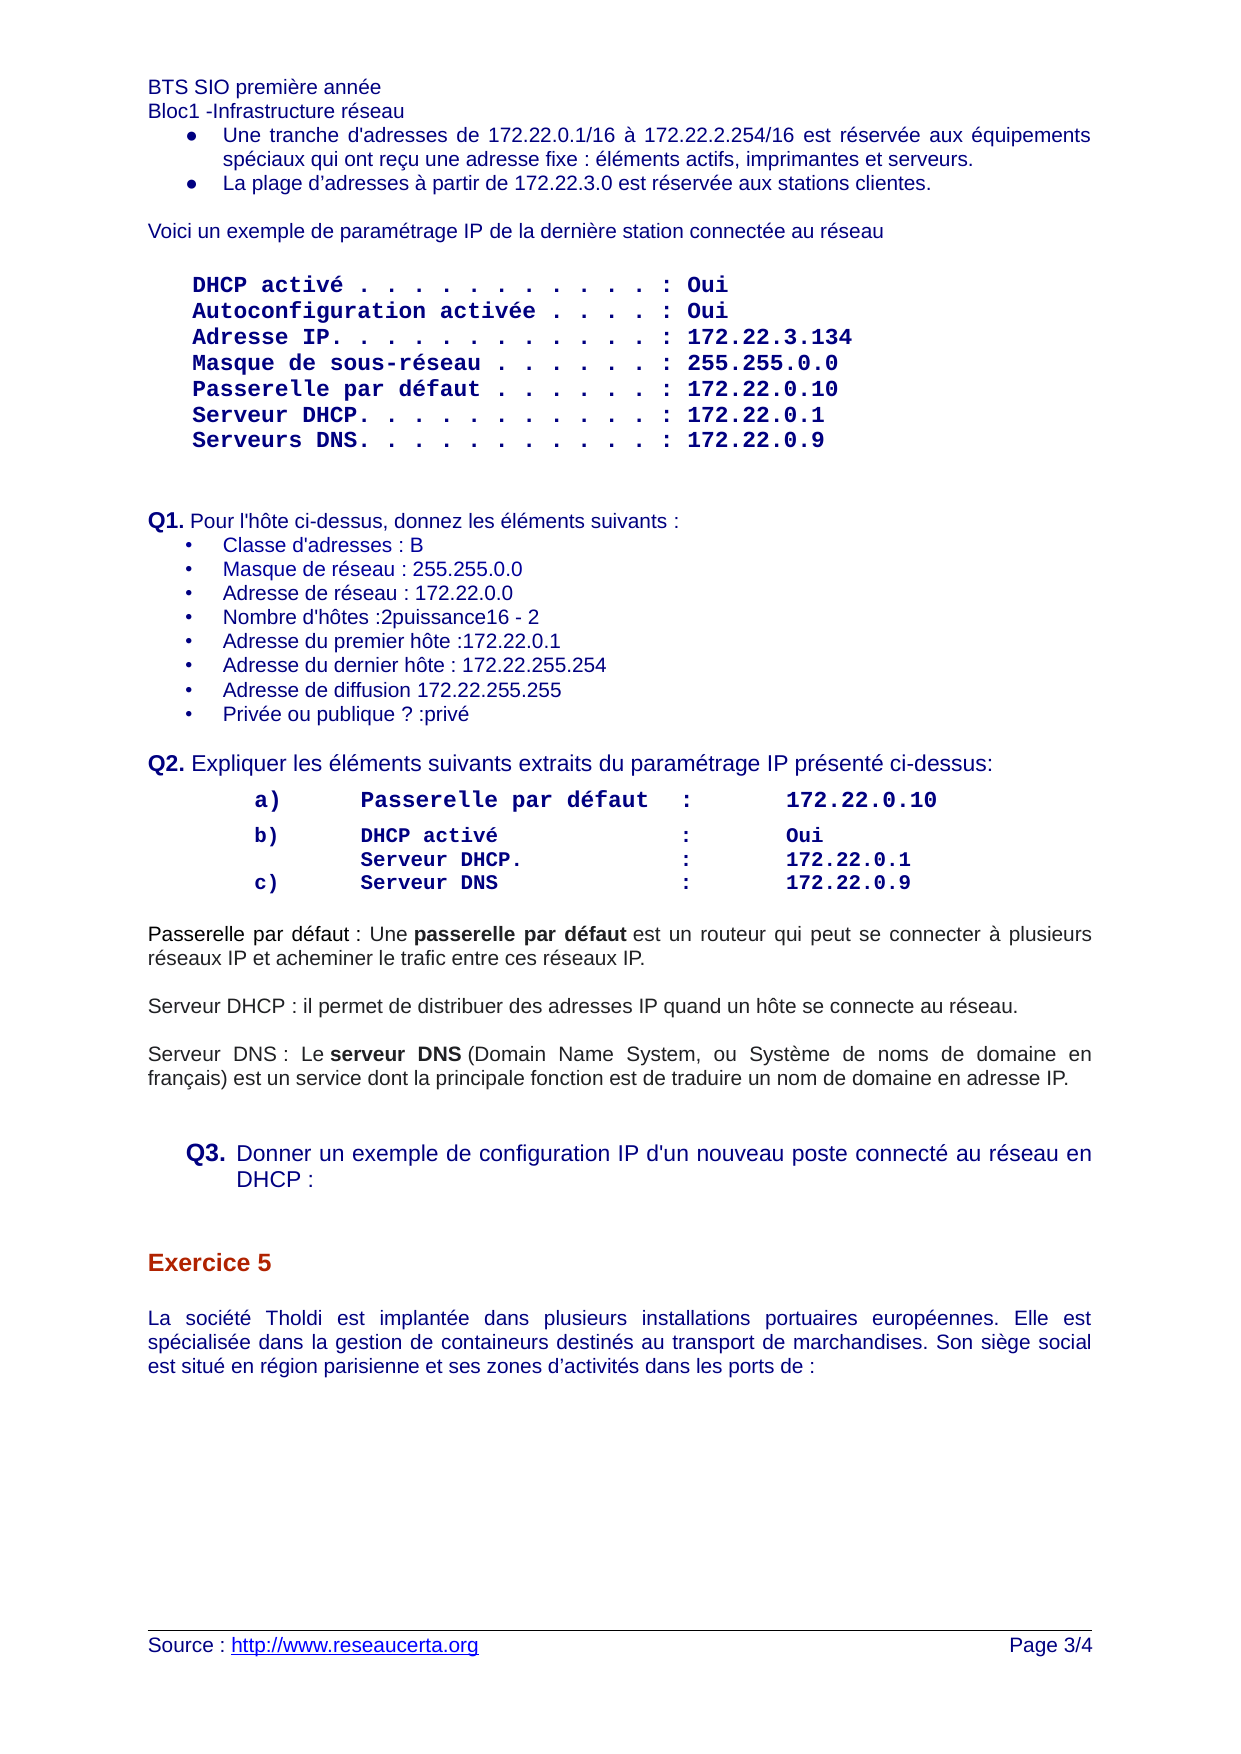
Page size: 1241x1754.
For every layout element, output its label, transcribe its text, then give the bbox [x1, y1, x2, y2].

list Adresse de diffusion 172.22.255.255 [185, 677, 1092, 701]
text Voici un exemple de paramétrage IP de la dernière station connectée au réseau [148, 219, 1092, 243]
list Adresse du dernier hôte : 172.22.255.254 [185, 653, 1092, 677]
text Adresse IP. . . . . . . . . . . . : 172.22.3.134 [192, 325, 1092, 351]
list Nombre d'hôtes :2puissance16 - 2 [185, 605, 1092, 629]
text Masque de sous-réseau . . . . . . : 255.255.0.0 [192, 351, 1092, 377]
text Serveur DNS : Le serveur DNS (Domain Name System, ou Système de noms de domaine en français) est un service dont la principale fonction est de traduire un nom de domaine en adresse IP. [148, 1042, 1092, 1089]
list Donner un exemple de configuration IP d'un nouveau poste connecté au réseau en DHCP : [186, 1137, 1092, 1193]
text b) DHCP activé : Oui Serveur DHCP. : 172.22.0.1 [148, 825, 1092, 872]
text a) Passerelle par défaut : 172.22.0.10 [148, 786, 1092, 814]
list Adresse du premier hôte :172.22.0.1 [185, 629, 1092, 653]
list Classe d'adresses : B [185, 533, 1092, 557]
list Une tranche d'adresses de 172.22.0.1/16 à 172.22.2.254/16 est réservée aux équipements spéciaux qui ont reçu une adresse fixe : éléments actifs, imprimantes et serveurs. [185, 123, 1092, 171]
text Serveur DHCP : il permet de distribuer des adresses IP quand un hôte se connecte au réseau. [148, 994, 1092, 1018]
subtitle Exercice 5 [148, 1248, 1092, 1277]
text Q1. Pour l'hôte ci-dessus, donnez les éléments suivants : [148, 507, 1092, 533]
text Passerelle par défaut : Une passerelle par défaut est un routeur qui peut se connecter à plusieurs réseaux IP et acheminer le trafic entre ces réseaux IP. [148, 922, 1092, 970]
text Serveur DHCP. . . . . . . . . . . : 172.22.0.1 [192, 403, 1092, 429]
text DHCP activé . . . . . . . . . . . : Oui [192, 273, 1092, 299]
text Q2. Expliquer les éléments suivants extraits du paramétrage IP présenté ci-dessus: [148, 749, 1092, 776]
text c) Serveur DNS : 172.22.0.9 [148, 872, 1092, 896]
list Masque de réseau : 255.255.0.0 [185, 557, 1092, 581]
text Serveurs DNS. . . . . . . . . . . : 172.22.0.9 [192, 429, 1092, 455]
list Privée ou publique ? :privé [185, 701, 1092, 726]
text La société Tholdi est implantée dans plusieurs installations portuaires européennes. Elle est spécialisée dans la gestion de containeurs destinés au transport de marchandises. Son siège social est situé en région parisienne et ses zones d’activités dans les ports de : [148, 1306, 1092, 1378]
text Autoconfiguration activée . . . . : Oui [192, 299, 1092, 325]
text Passerelle par défaut . . . . . . : 172.22.0.10 [192, 377, 1092, 403]
list La plage d’adresses à partir de 172.22.3.0 est réservée aux stations clientes. [185, 171, 1092, 195]
list Adresse de réseau : 172.22.0.0 [185, 581, 1092, 605]
